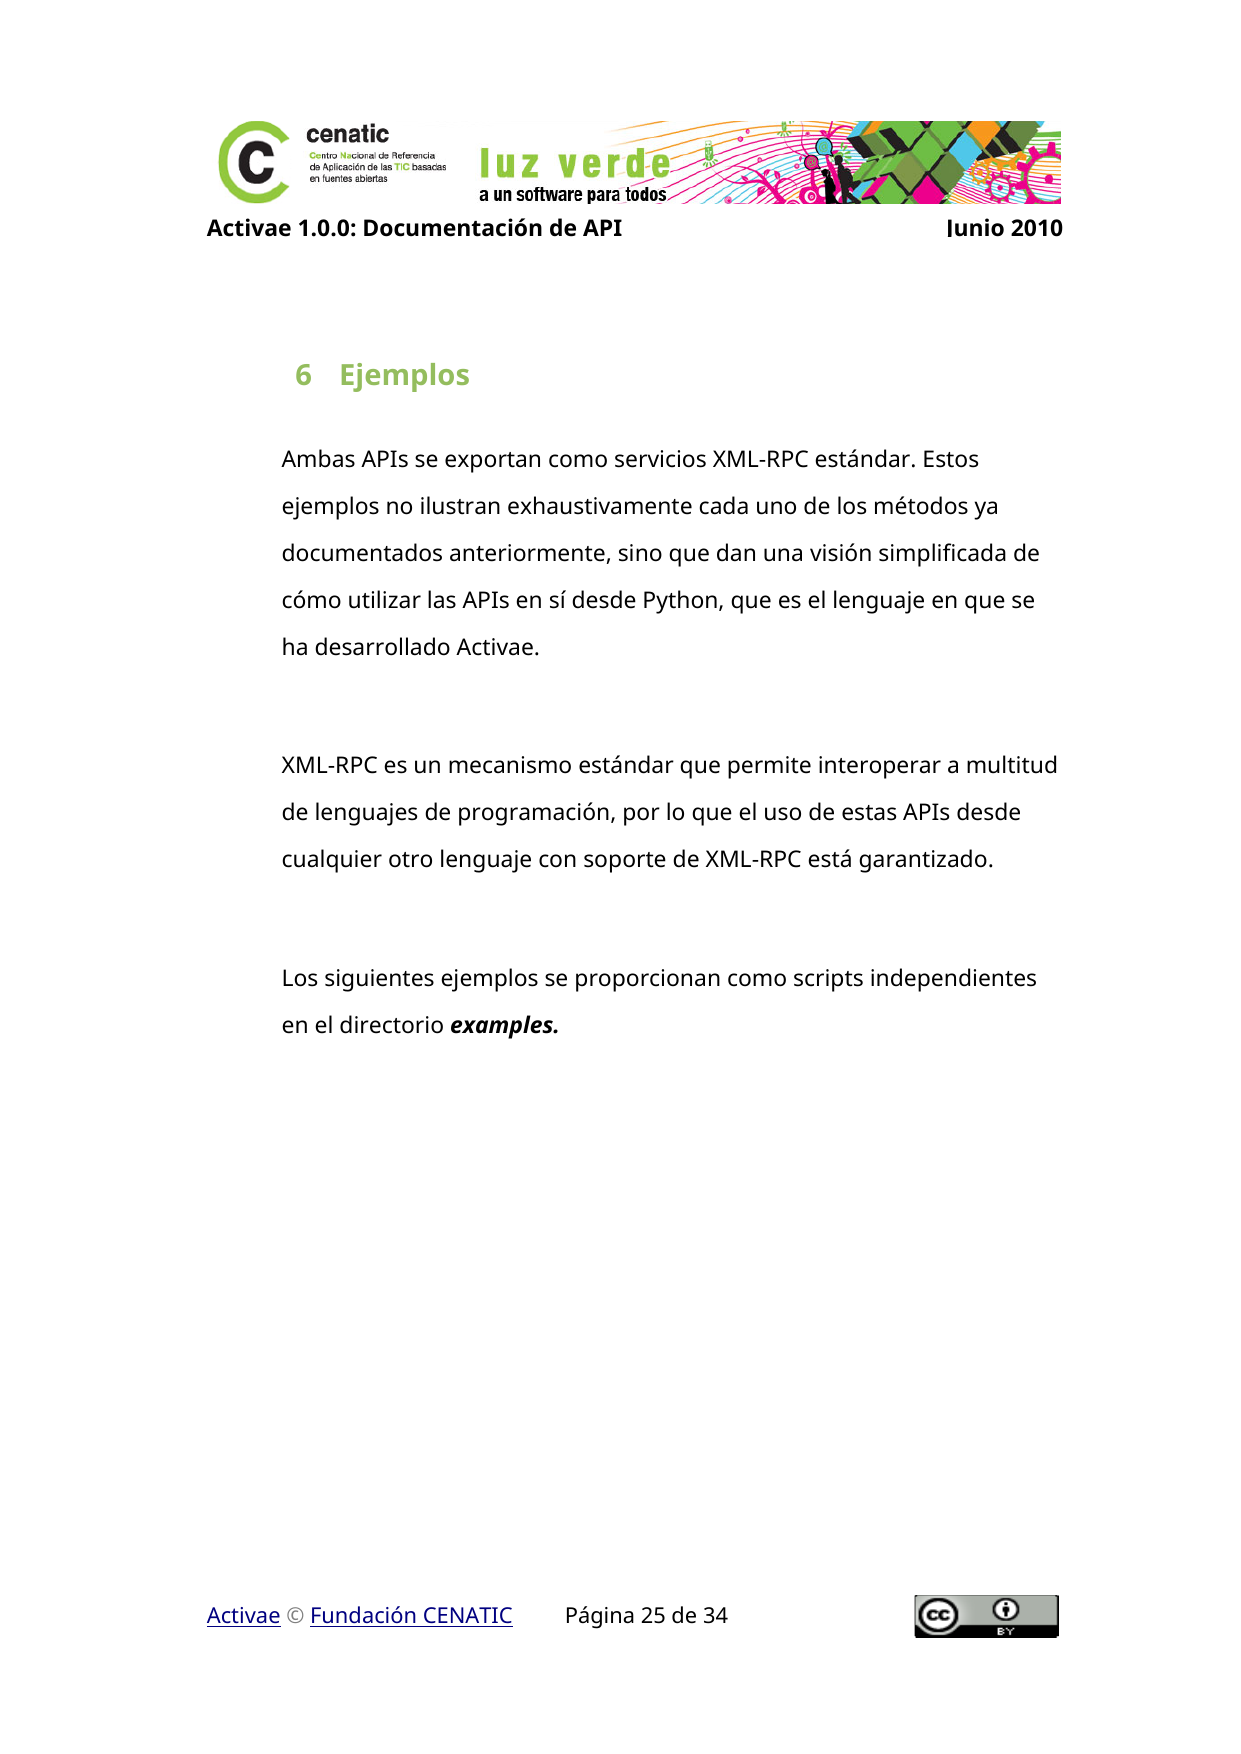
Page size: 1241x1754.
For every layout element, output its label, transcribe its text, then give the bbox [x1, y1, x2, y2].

text XML-RPC es un mecanismo estándar que permite interoperar a multitud de lenguajes de programación, por lo que el uso de estas APIs desde cualquier otro lenguaje con soporte de XML-RPC está garantizado. [281, 749, 1063, 874]
text Ambas APIs se exportan como servicios XML-RPC estándar. Estos ejemplos no ilustran exhaustivamente cada uno de los métodos ya documentados anteriormente, sino que dan una visión simplificada de cómo utilizar las APIs en sí desde Python, que es el lenguaje en que se ha desarrollado Activae. [281, 443, 1063, 662]
text Los siguientes ejemplos se proporcionan como scripts independientes en el directorio examples. [281, 962, 1063, 1040]
picture [914, 1595, 1059, 1638]
subtitle Ejemplos [207, 354, 1063, 394]
picture [211, 121, 1061, 204]
